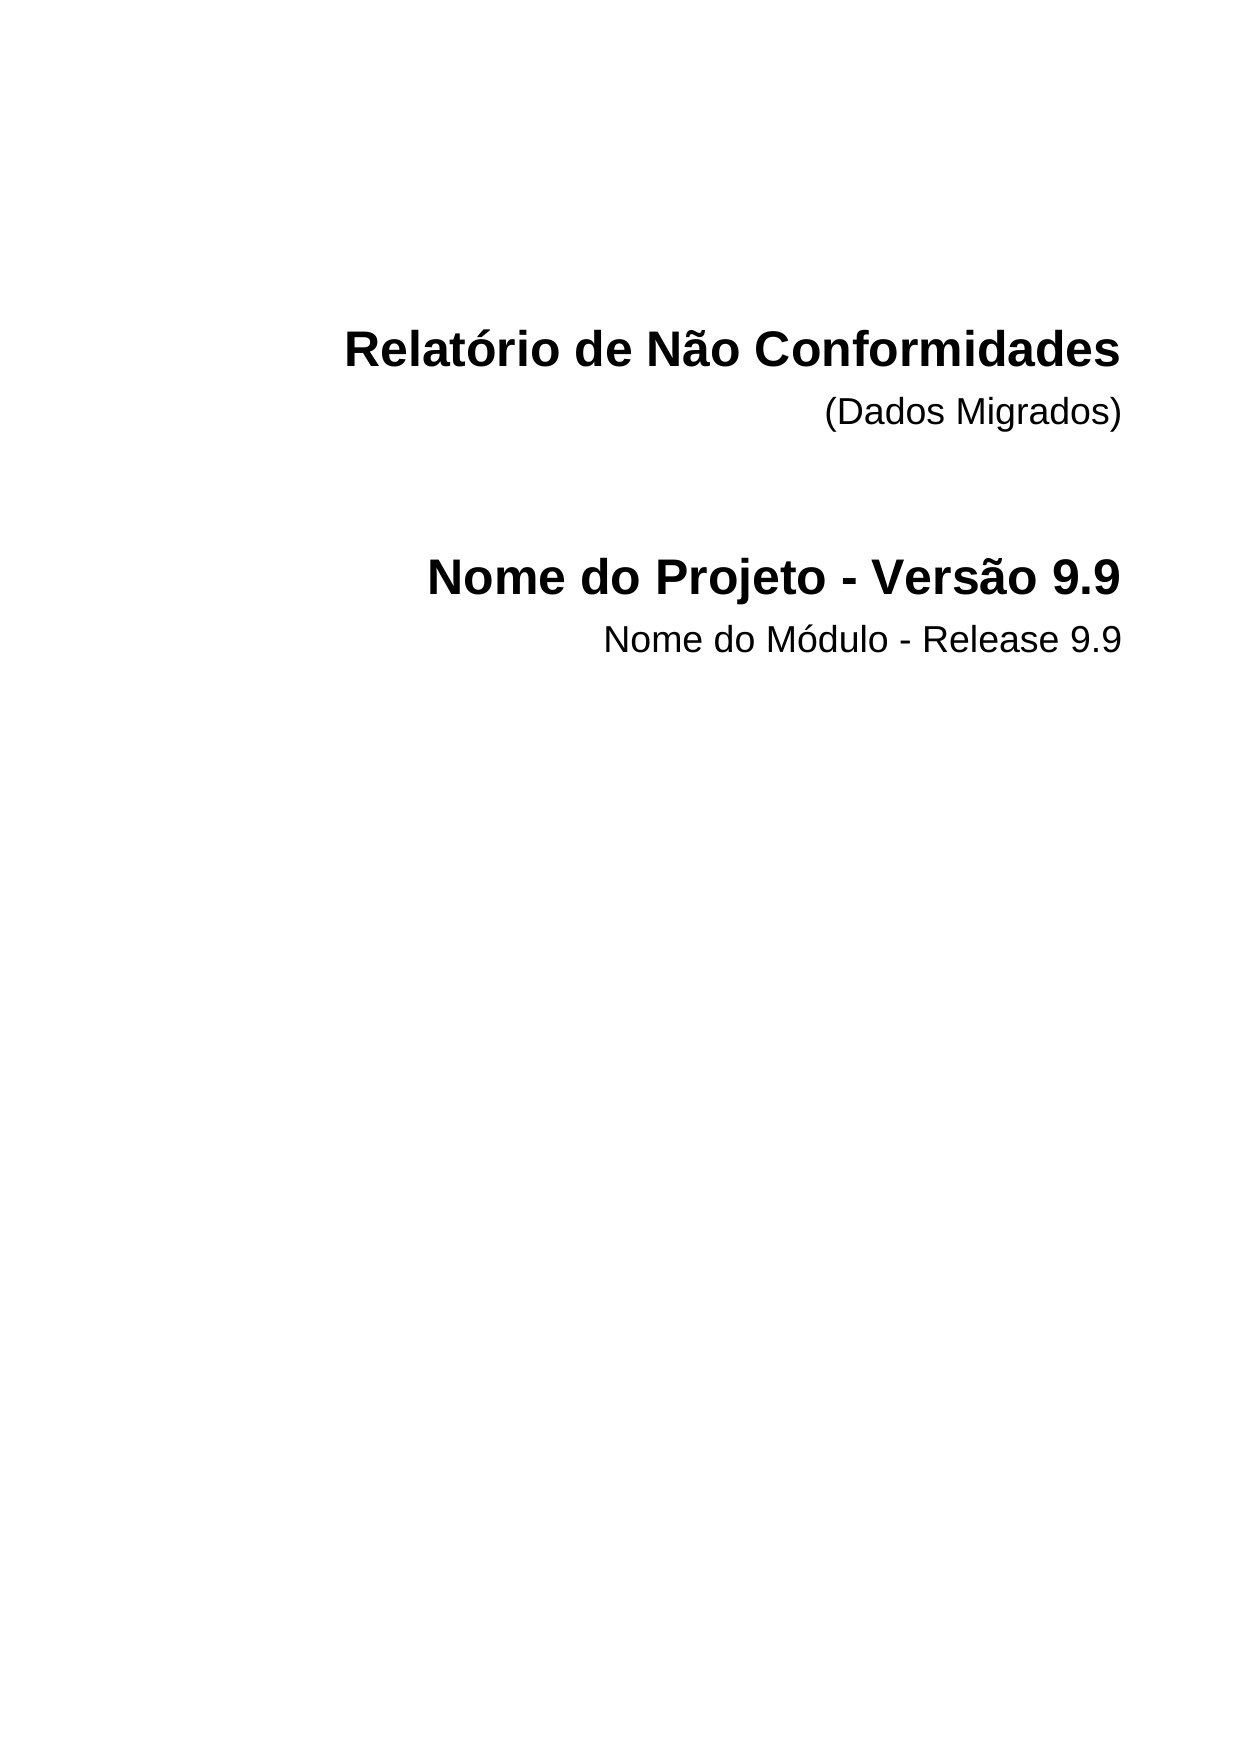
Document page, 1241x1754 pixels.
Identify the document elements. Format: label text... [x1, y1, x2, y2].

text (Dados Migrados) [118, 389, 1122, 432]
title Nome do Projeto - Versão 9.9 [118, 547, 1122, 605]
title Nome do Módulo - Release 9.9 [118, 617, 1122, 661]
title Relatório de Não Conformidades [118, 319, 1122, 377]
